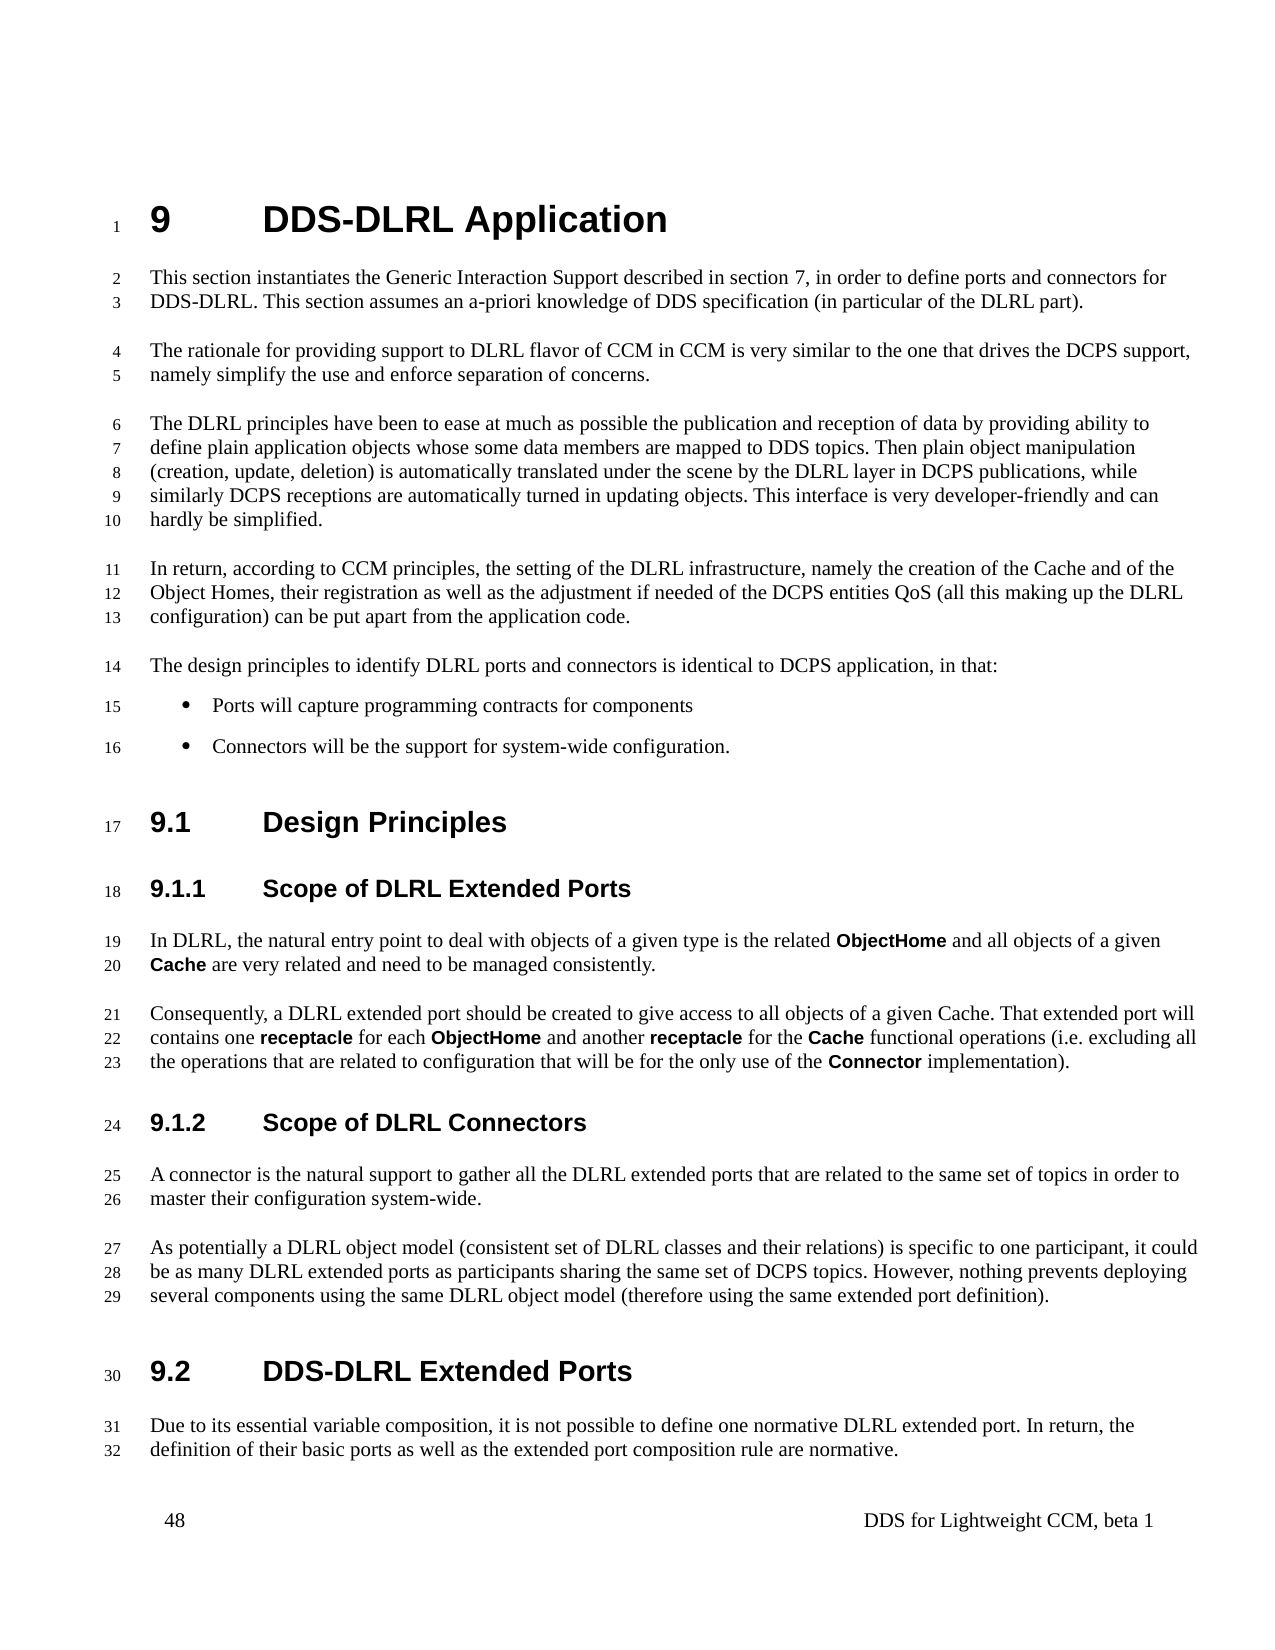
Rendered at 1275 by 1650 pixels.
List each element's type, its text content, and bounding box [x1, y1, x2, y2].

text A connector is the natural support to gather all the DLRL extended ports that are related to the same set of topics in order to master their configuration system-wide. [150, 1162, 1200, 1210]
subtitle Scope of DLRL Connectors [150, 1108, 1200, 1137]
subtitle Scope of DLRL Extended Ports [150, 874, 1200, 903]
subtitle Design Principles [150, 805, 1200, 839]
subtitle DDS-DLRL Extended Ports [150, 1354, 1200, 1388]
list Connectors will be the support for system-wide configuration. [182, 734, 1200, 758]
text The DLRL principles have been to ease at much as possible the publication and reception of data by providing ability to define plain application objects whose some data members are mapped to DDS topics. Then plain object manipulation (creation, update, deletion) is automatically translated under the scene by the DLRL layer in DCPS publications, while similarly DCPS receptions are automatically turned in updating objects. This interface is very developer-friendly and can hardly be simplified. [150, 411, 1200, 531]
text This section instantiates the Generic Interaction Support described in section 7, in order to define ports and connectors for DDS-DLRL. This section assumes an a-priori knowledge of DDS specification (in particular of the DLRL part). [150, 265, 1200, 313]
text In DLRL, the natural entry point to deal with objects of a given type is the related ObjectHome and all objects of a given Cache are very related and need to be managed consistently. [150, 928, 1200, 976]
text The design principles to identify DLRL ports and connectors is identical to DCPS application, in that: [150, 653, 1200, 677]
text Due to its essential variable composition, it is not possible to define one normative DLRL extended port. In return, the definition of their basic ports as well as the extended port composition rule are normative. [150, 1413, 1200, 1461]
text As potentially a DLRL object model (consistent set of DLRL classes and their relations) is specific to one participant, it could be as many DLRL extended ports as participants sharing the same set of DCPS topics. However, nothing prevents deploying several components using the same DLRL object model (therefore using the same extended port definition). [150, 1235, 1200, 1307]
text Consequently, a DLRL extended port should be created to give access to all objects of a given Cache. That extended port will contains one receptacle for each ObjectHome and another receptacle for the Cache functional operations (i.e. excluding all the operations that are related to configuration that will be for the only use of the Connector implementation). [150, 1001, 1200, 1073]
text The rationale for providing support to DLRL flavor of CCM in CCM is very similar to the one that drives the DCPS support, namely simplify the use and enforce separation of concerns. [150, 338, 1200, 386]
text In return, according to CCM principles, the setting of the DLRL infrastructure, namely the creation of the Cache and of the Object Homes, their registration as well as the adjustment if needed of the DCPS entities QoS (all this making up the DLRL configuration) can be put apart from the application code. [150, 556, 1200, 628]
subtitle DDS-DLRL Application [150, 197, 1200, 240]
list Ports will capture programming contracts for components [182, 693, 1200, 717]
